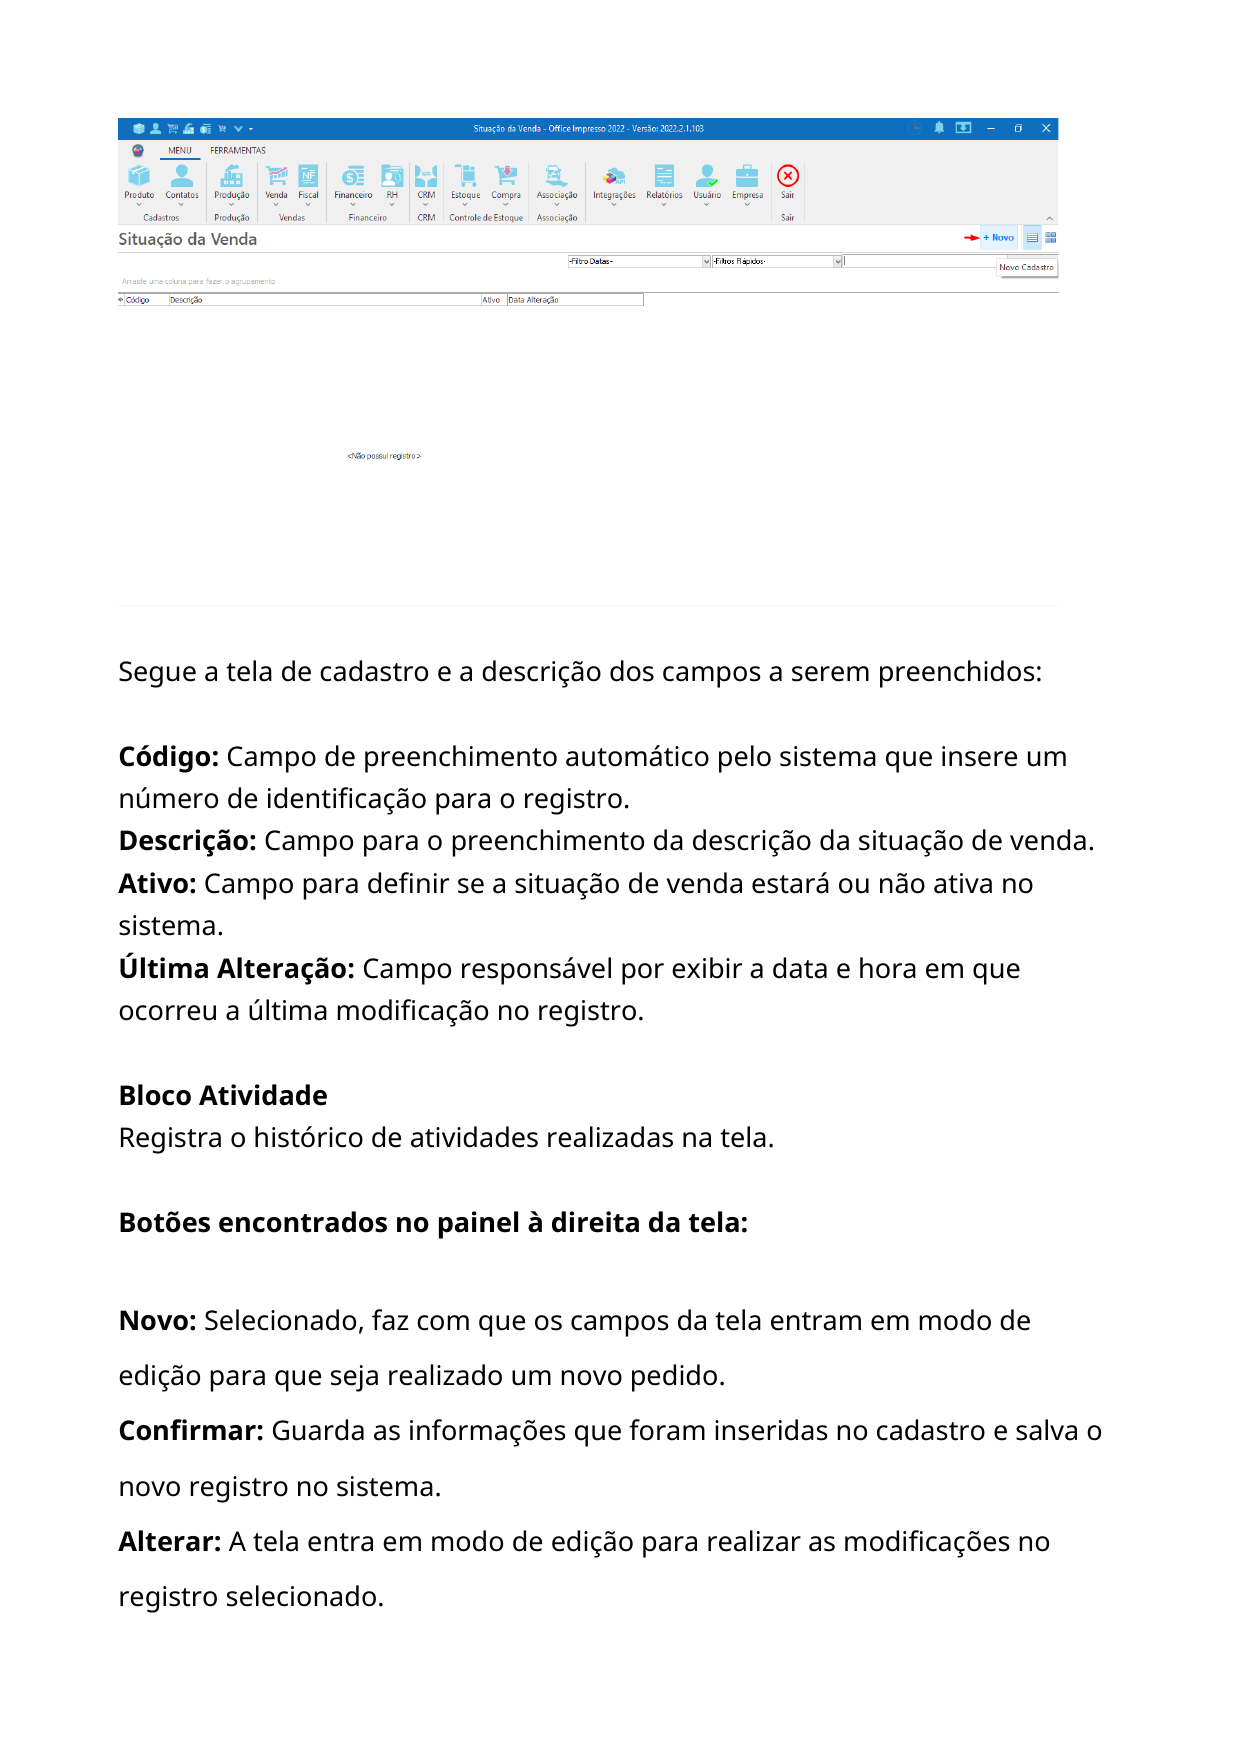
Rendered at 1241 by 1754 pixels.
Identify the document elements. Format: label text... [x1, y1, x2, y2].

text Descrição: Campo para o preenchimento da descrição da situação de venda. [118, 822, 1122, 859]
text Novo: Selecionado, faz com que os campos da tela entram em modo de edição para que seja realizado um novo pedido. [118, 1301, 1122, 1393]
text Bloco Atividade [118, 1076, 1122, 1113]
picture [118, 118, 1059, 606]
text Código: Campo de preenchimento automático pelo sistema que insere um número de identificação para o registro. [118, 737, 1122, 816]
text Registra o histórico de atividades realizadas na tela. [118, 1119, 1122, 1156]
text Botões encontrados no painel à direita da tela: [118, 1203, 1122, 1240]
text Segue a tela de cadastro e a descrição dos campos a serem preenchidos: [118, 652, 1122, 689]
text Alterar: A tela entra em modo de edição para realizar as modificações no registro selecionado. [118, 1522, 1122, 1614]
text Confirmar: Guarda as informações que foram inseridas no cadastro e salva o novo registro no sistema. [118, 1412, 1122, 1504]
text Ativo: Campo para definir se a situação de venda estará ou não ativa no sistema. [118, 864, 1122, 943]
text Última Alteração: Campo responsável por exibir a data e hora em que ocorreu a última modificação no registro. [118, 949, 1122, 1028]
